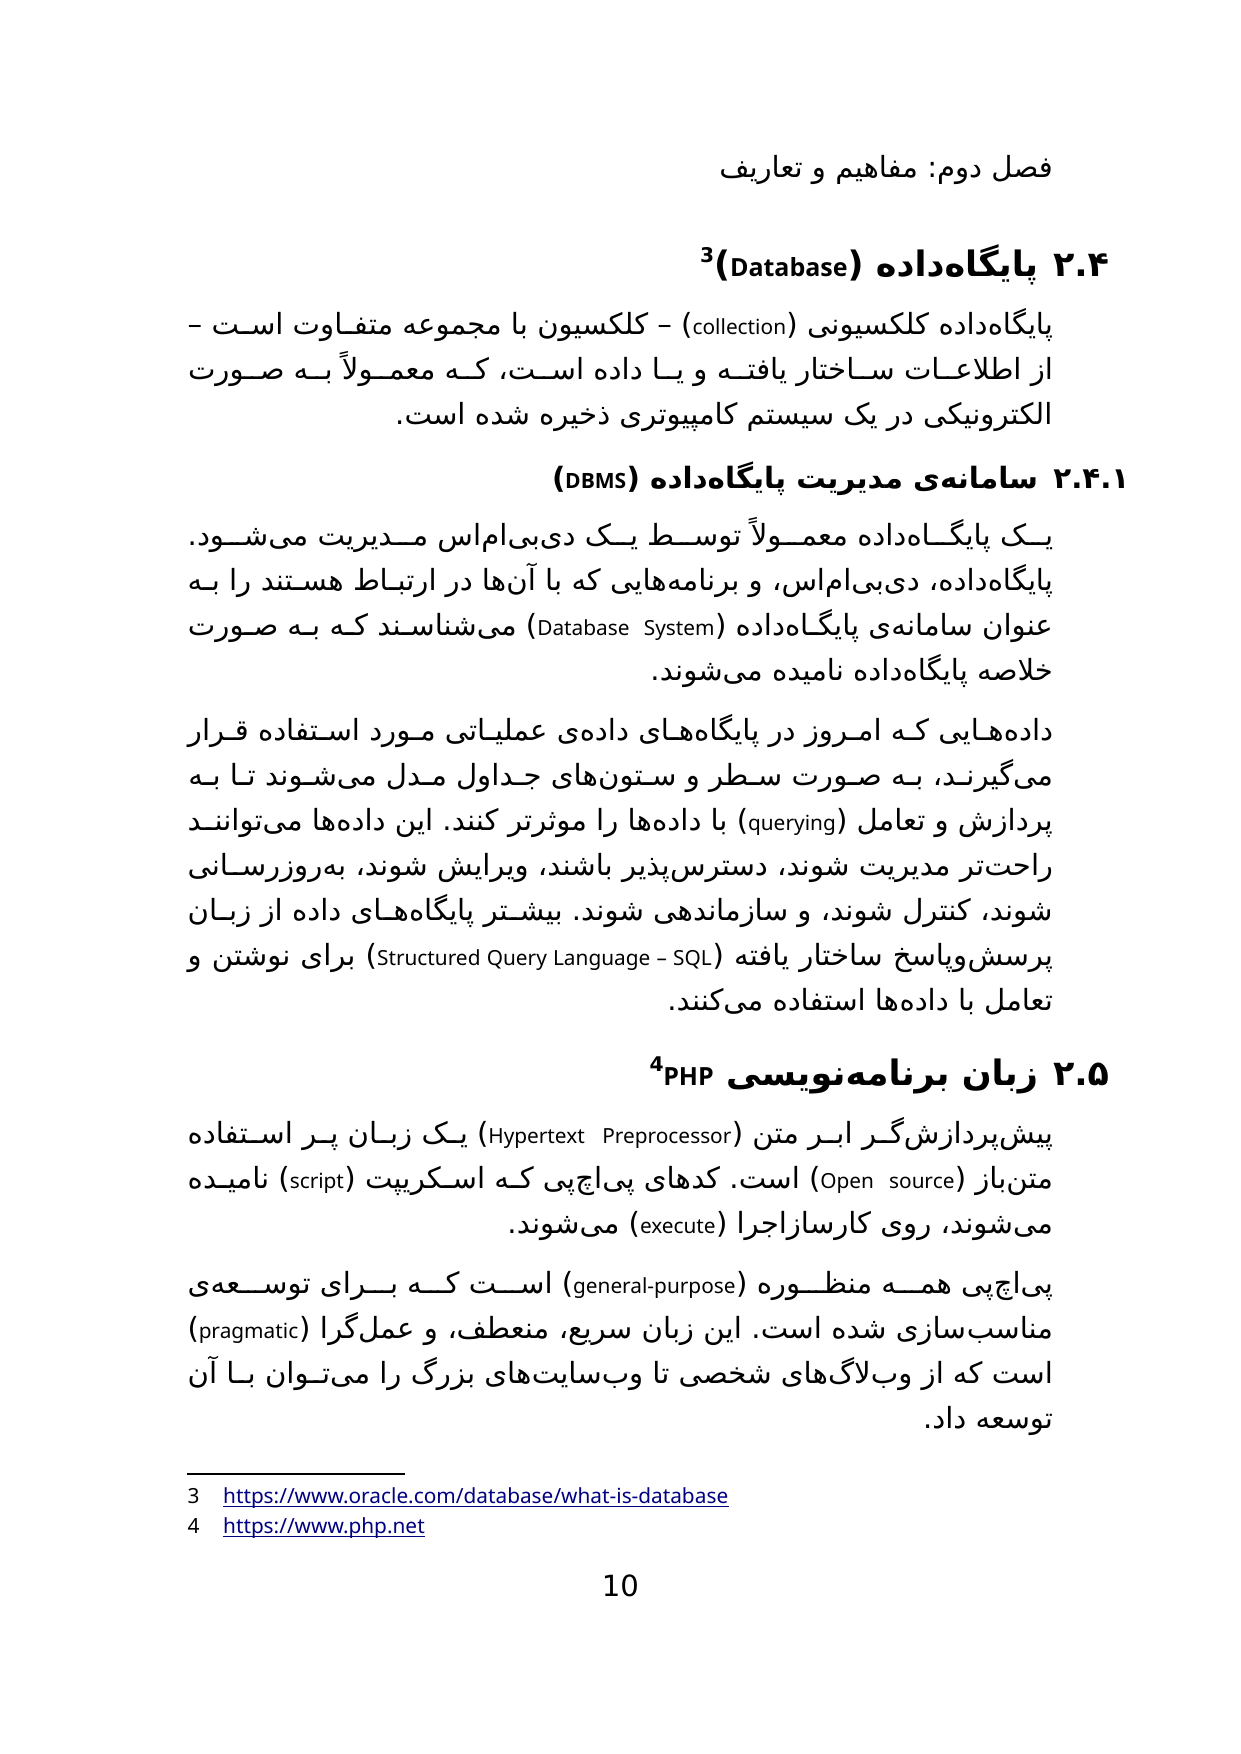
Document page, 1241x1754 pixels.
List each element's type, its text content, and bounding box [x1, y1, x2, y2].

subtitle زبان برنامه‌نویسی PHP [187, 1052, 1053, 1093]
text یک پایگاه‌داده معمولاً توسط یک دی‌بی‌ام‌اس مدیریت می‌شود. پایگاه‌داده، دی‌بی‌ام‌اس، و برنامه‌هایی که با آن‌ها در ارتباط هستند را به عنوان سامانه‌ی پایگاه‌داده (Database System) می‌شناسند که به صورت خلاصه پایگاه‌داده نامیده می‌شوند. [187, 507, 1053, 687]
text داده‌هایی که امروز در پایگاه‌های داده‌ی عملیاتی مورد استفاده قرار می‌گیرند، به صورت سطر و ستون‌های جداول مدل می‌شوند تا به پردازش و تعامل (querying) با داده‌ها را موثرتر کنند. این داده‌ها می‌توانند راحت‌تر مدیریت شوند، دسترس‌پذیر باشند، ویرایش شوند، به‌روز‌رسانی شوند، کنترل شوند، و سازماندهی شوند. بیشتر پایگاه‌های داده از زبان پرسش‌و‌پاسخ ساختار یافته (Structured Query Language – SQL) برای نوشتن و تعامل با داده‌ها استفاده می‌کنند. [187, 702, 1053, 1017]
text پی‌اچ‌پی همه منظوره (general-purpose) است که برای توسعه‌ی مناسب‌سازی شده است. این زبان سریع، منعطف، و عمل‌گرا (pragmatic) است که از وب‌لاگ‌های شخصی تا وب‌سایت‌های بزرگ را می‌توان با آن توسعه داد. [187, 1255, 1053, 1435]
subtitle پایگاه‌داده (Database) [187, 243, 1053, 284]
subtitle سامانه‌ی مدیریت پایگاه‌داده (DBMS) [187, 461, 1053, 495]
text پایگاه‌داده کلکسیونی (collection) – کلکسیون با مجموعه متفاوت است – از اطلاعات ساختار یافته و یا داده است، که معمولاً به صورت الکترونیکی در یک سیستم کامپیوتری ذخیره شده است. [187, 297, 1053, 432]
text https://www.php.net [187, 1510, 1053, 1540]
text https://www.oracle.com/database/what-is-database [187, 1480, 1053, 1510]
text پیش‌پردازش‌گر ابر متن (Hypertext Preprocessor) یک زبان پر استفاده متن‌باز (Open source) است. کد‌های پی‌اچ‌پی که اسکریپت (script) نامیده می‌شوند، روی کارسازاجرا (execute) می‌شوند. [187, 1106, 1053, 1241]
